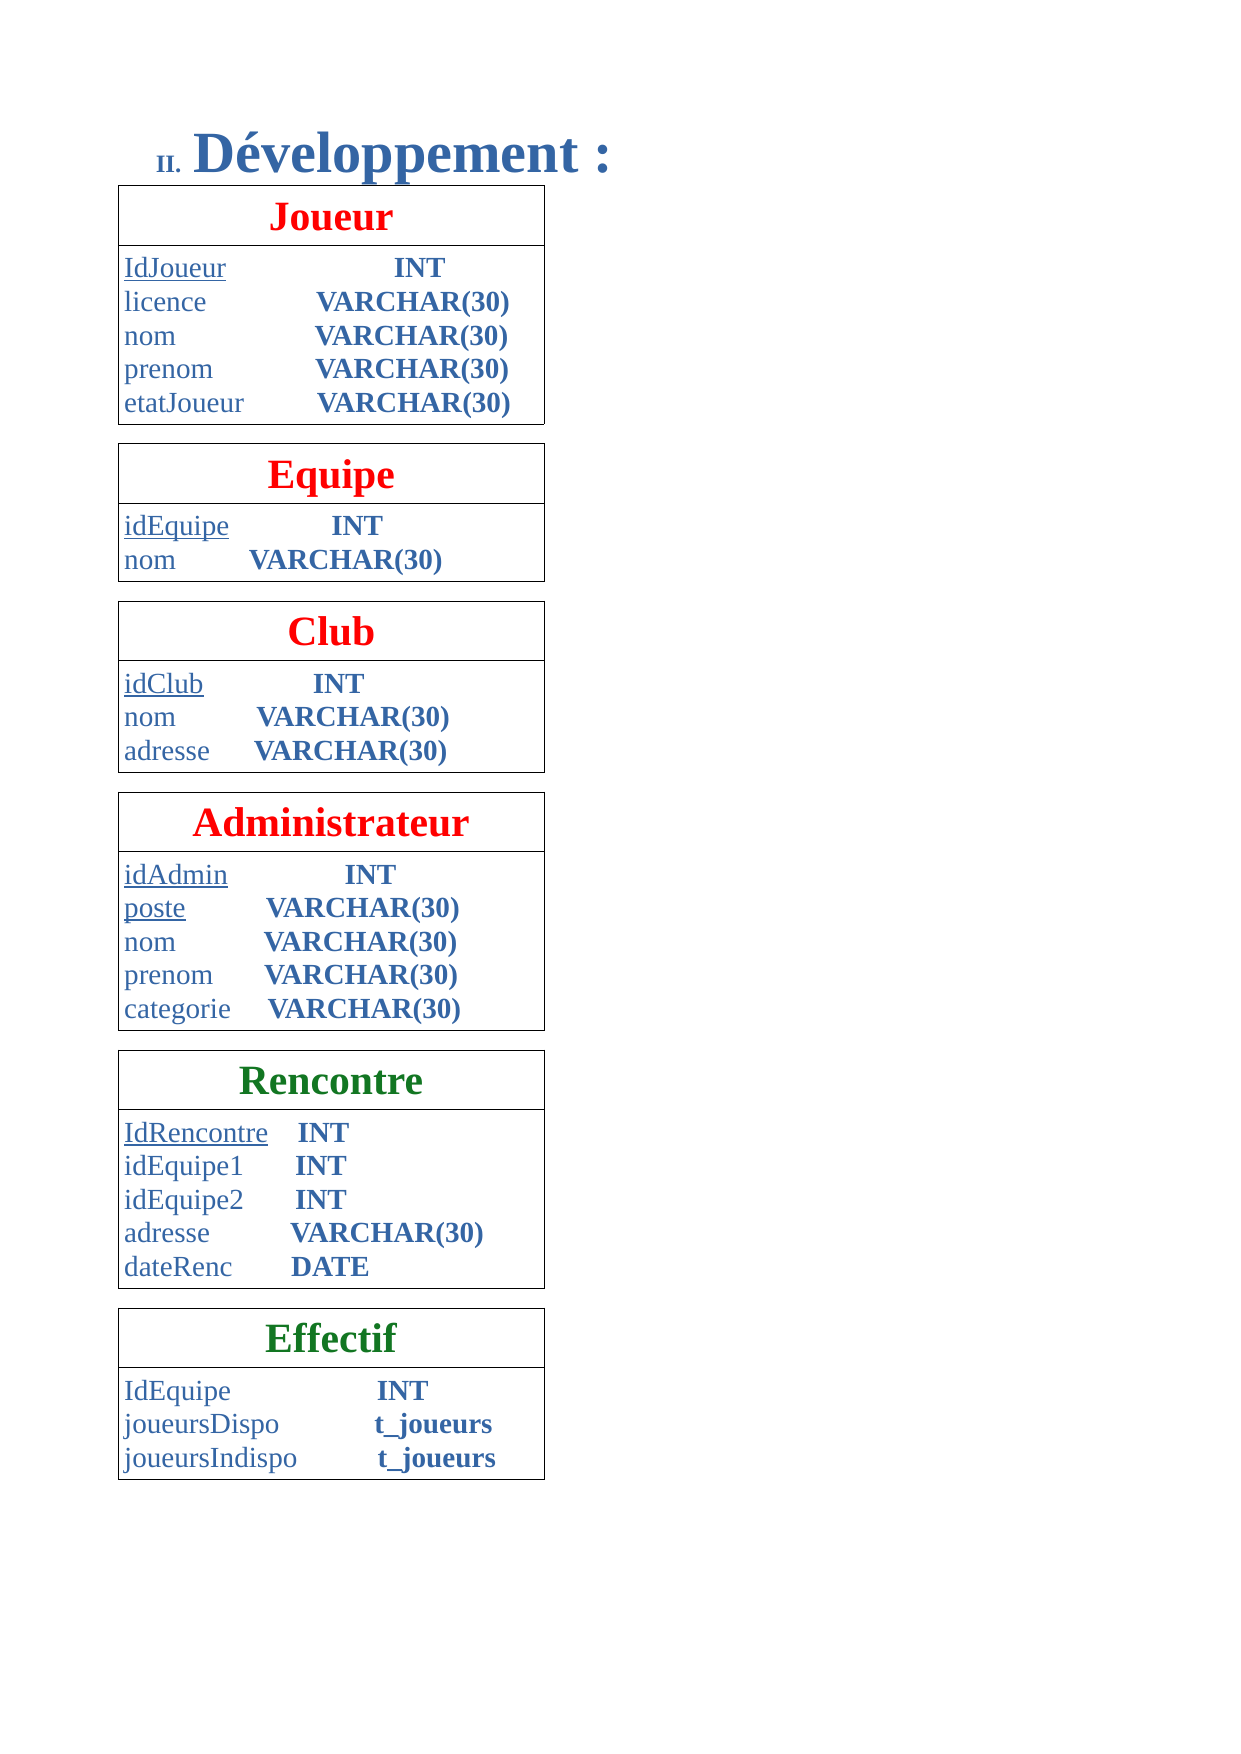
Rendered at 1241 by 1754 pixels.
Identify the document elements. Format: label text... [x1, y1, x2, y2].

table_header Effectif [119, 1309, 544, 1367]
table_header Rencontre [119, 1051, 544, 1109]
table_cell idAdmin INT poste VARCHAR(30) nom VARCHAR(30) prenom VARCHAR(30) categorie VARCHAR(30) [119, 852, 544, 1030]
table_cell idClub INT nom VARCHAR(30) adresse VARCHAR(30) [119, 661, 544, 772]
table_cell IdJoueur INT licence VARCHAR(30) nom VARCHAR(30) prenom VARCHAR(30) etatJoueur VARCHAR(30) [119, 246, 544, 424]
table_cell IdEquipe INT joueursDispo t_joueurs joueursIndispo t_joueurs [119, 1368, 544, 1479]
table_header Equipe [119, 444, 544, 503]
table_header Joueur [119, 186, 544, 245]
table_header Administrateur [119, 793, 544, 851]
table_header Club [119, 602, 544, 660]
table_cell IdRencontre INT idEquipe1 INT idEquipe2 INT adresse VARCHAR(30) dateRenc DATE [119, 1110, 544, 1288]
table_cell idEquipe INT nom VARCHAR(30) [119, 504, 544, 581]
list Développement : [156, 118, 1122, 185]
